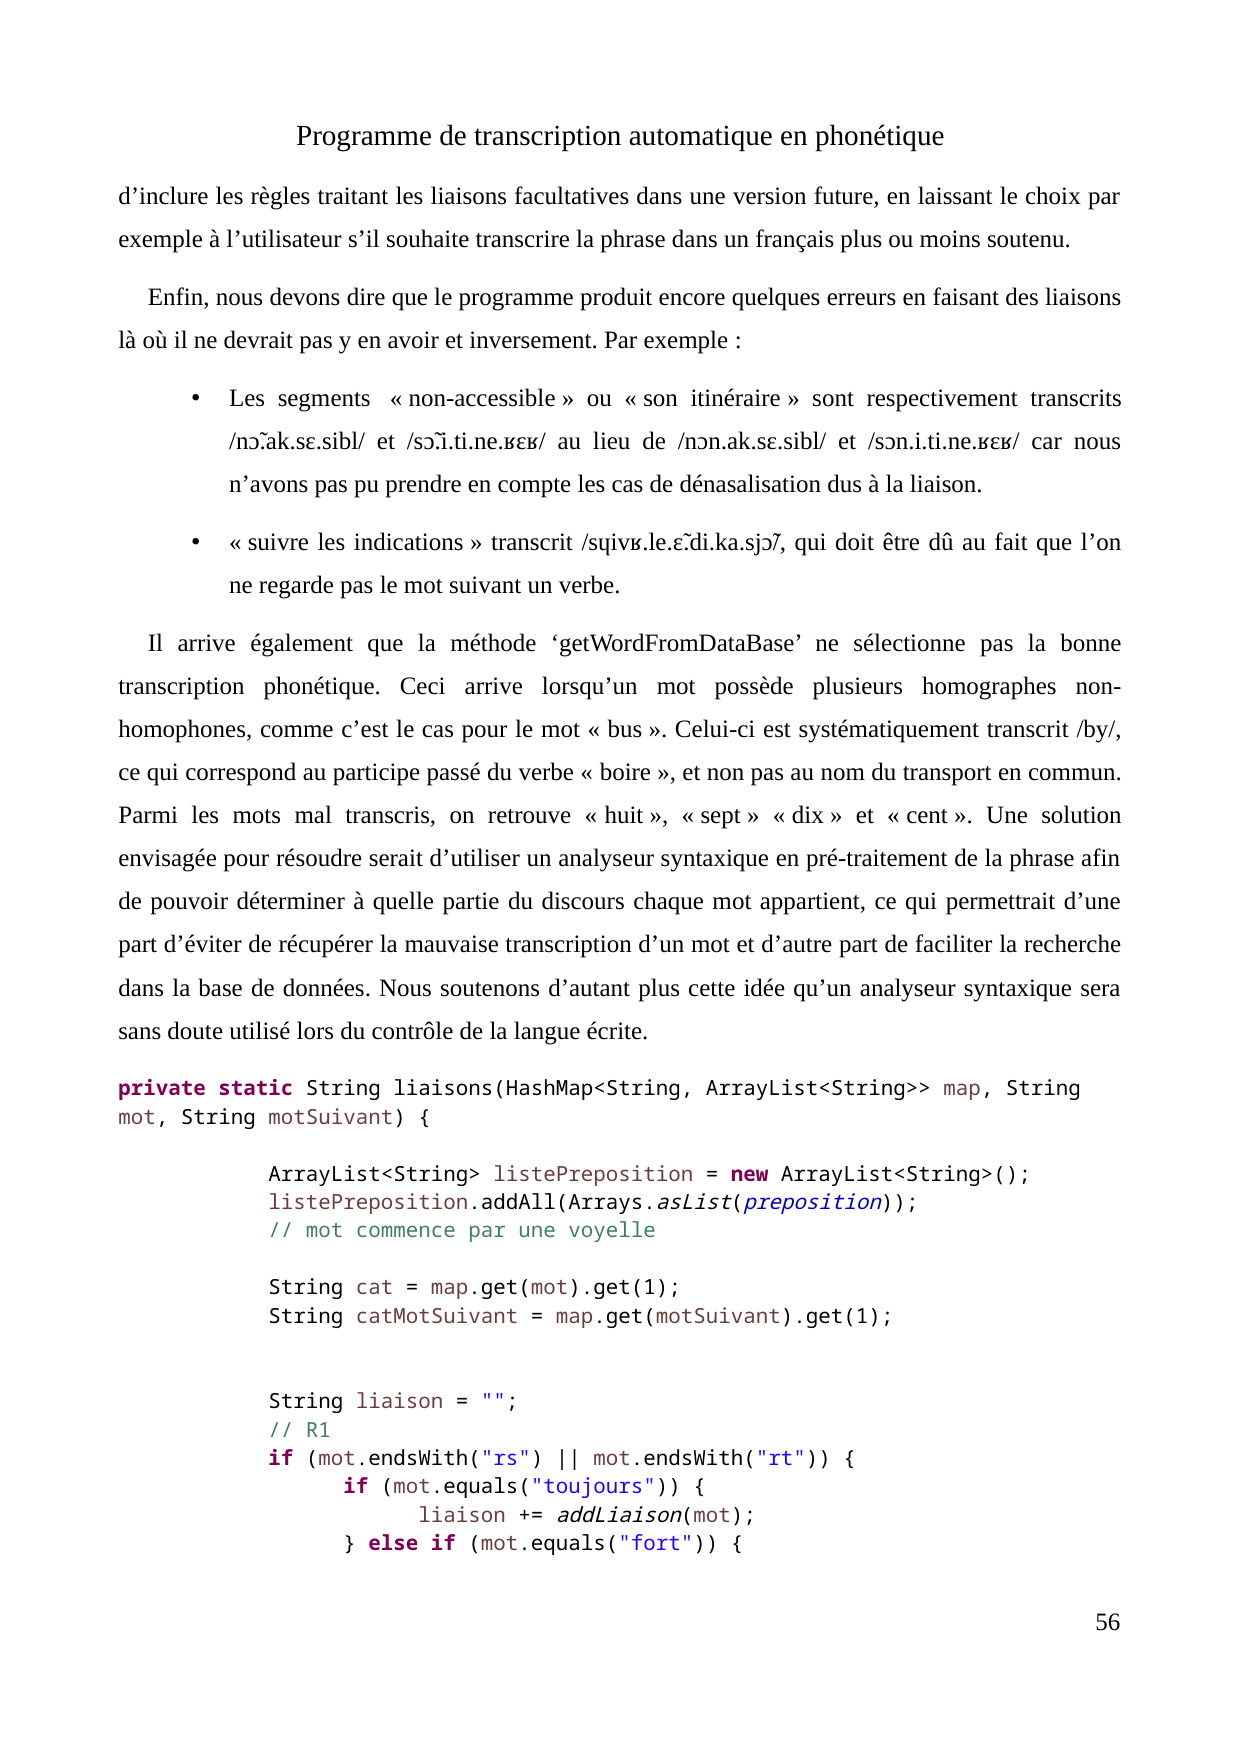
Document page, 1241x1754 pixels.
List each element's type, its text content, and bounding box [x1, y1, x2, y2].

text private static String liaisons(HashMap<String, ArrayList<String>> map, String mot, String motSuivant) { [118, 1073, 1122, 1130]
text Enfin, nous devons dire que le programme produit encore quelques erreurs en faisant des liaisons là où il ne devrait pas y en avoir et inversement. Par exemple : [118, 282, 1122, 354]
text // R1 [118, 1415, 1122, 1443]
text ArrayList<String> listePreposition = new ArrayList<String>(); [118, 1159, 1122, 1187]
text liaison += addLiaison(mot); [118, 1500, 1122, 1528]
text if (mot.equals("toujours")) { [118, 1472, 1122, 1500]
list Les segments « non-accessible » ou « son itinéraire » sont respectivement transcrits /nɔ̃.ak.sɛ.sibl/ et /sɔ̃.i.ti.ne.ʁɛʁ/ au lieu de /nɔn.ak.sɛ.sibl/ et /sɔn.i.ti.ne.ʁɛʁ/ car nous n’avons pas pu prendre en compte les cas de dénasalisation dus à la liaison. [191, 383, 1122, 498]
text // mot commence par une voyelle [118, 1216, 1122, 1244]
text String cat = map.get(mot).get(1); [118, 1272, 1122, 1301]
text } else if (mot.equals("fort")) { [118, 1528, 1122, 1557]
list « suivre les indications » transcrit /sɥivʁ.le.ɛ̃.di.ka.sjɔ̃/, qui doit être dû au fait que l’on ne regarde pas le mot suivant un verbe. [191, 527, 1122, 599]
text d’inclure les règles traitant les liaisons facultatives dans une version future, en laissant le choix par exemple à l’utilisateur s’il souhaite transcrire la phrase dans un français plus ou moins soutenu. [118, 181, 1122, 253]
text Il arrive également que la méthode ‘getWordFromDataBase’ ne sélectionne pas la bonne transcription phonétique. Ceci arrive lorsqu’un mot possède plusieurs homographes non-homophones, comme c’est le cas pour le mot « bus ». Celui-ci est systématiquement transcrit /by/, ce qui correspond au participe passé du verbe « boire », et non pas au nom du transport en commun. Parmi les mots mal transcris, on retrouve « huit », « sept » « dix » et « cent ». Une solution envisagée pour résoudre serait d’utiliser un analyseur syntaxique en pré-traitement de la phrase afin de pouvoir déterminer à quelle partie du discours chaque mot appartient, ce qui permettrait d’une part d’éviter de récupérer la mauvaise transcription d’un mot et d’autre part de faciliter la recherche dans la base de données. Nous soutenons d’autant plus cette idée qu’un analyseur syntaxique sera sans doute utilisé lors du contrôle de la langue écrite. [118, 628, 1122, 1044]
text listePreposition.addAll(Arrays.asList(preposition)); [118, 1187, 1122, 1216]
text String liaison = ""; [118, 1386, 1122, 1415]
text String catMotSuivant = map.get(motSuivant).get(1); [118, 1301, 1122, 1329]
text if (mot.endsWith("rs") || mot.endsWith("rt")) { [118, 1443, 1122, 1472]
